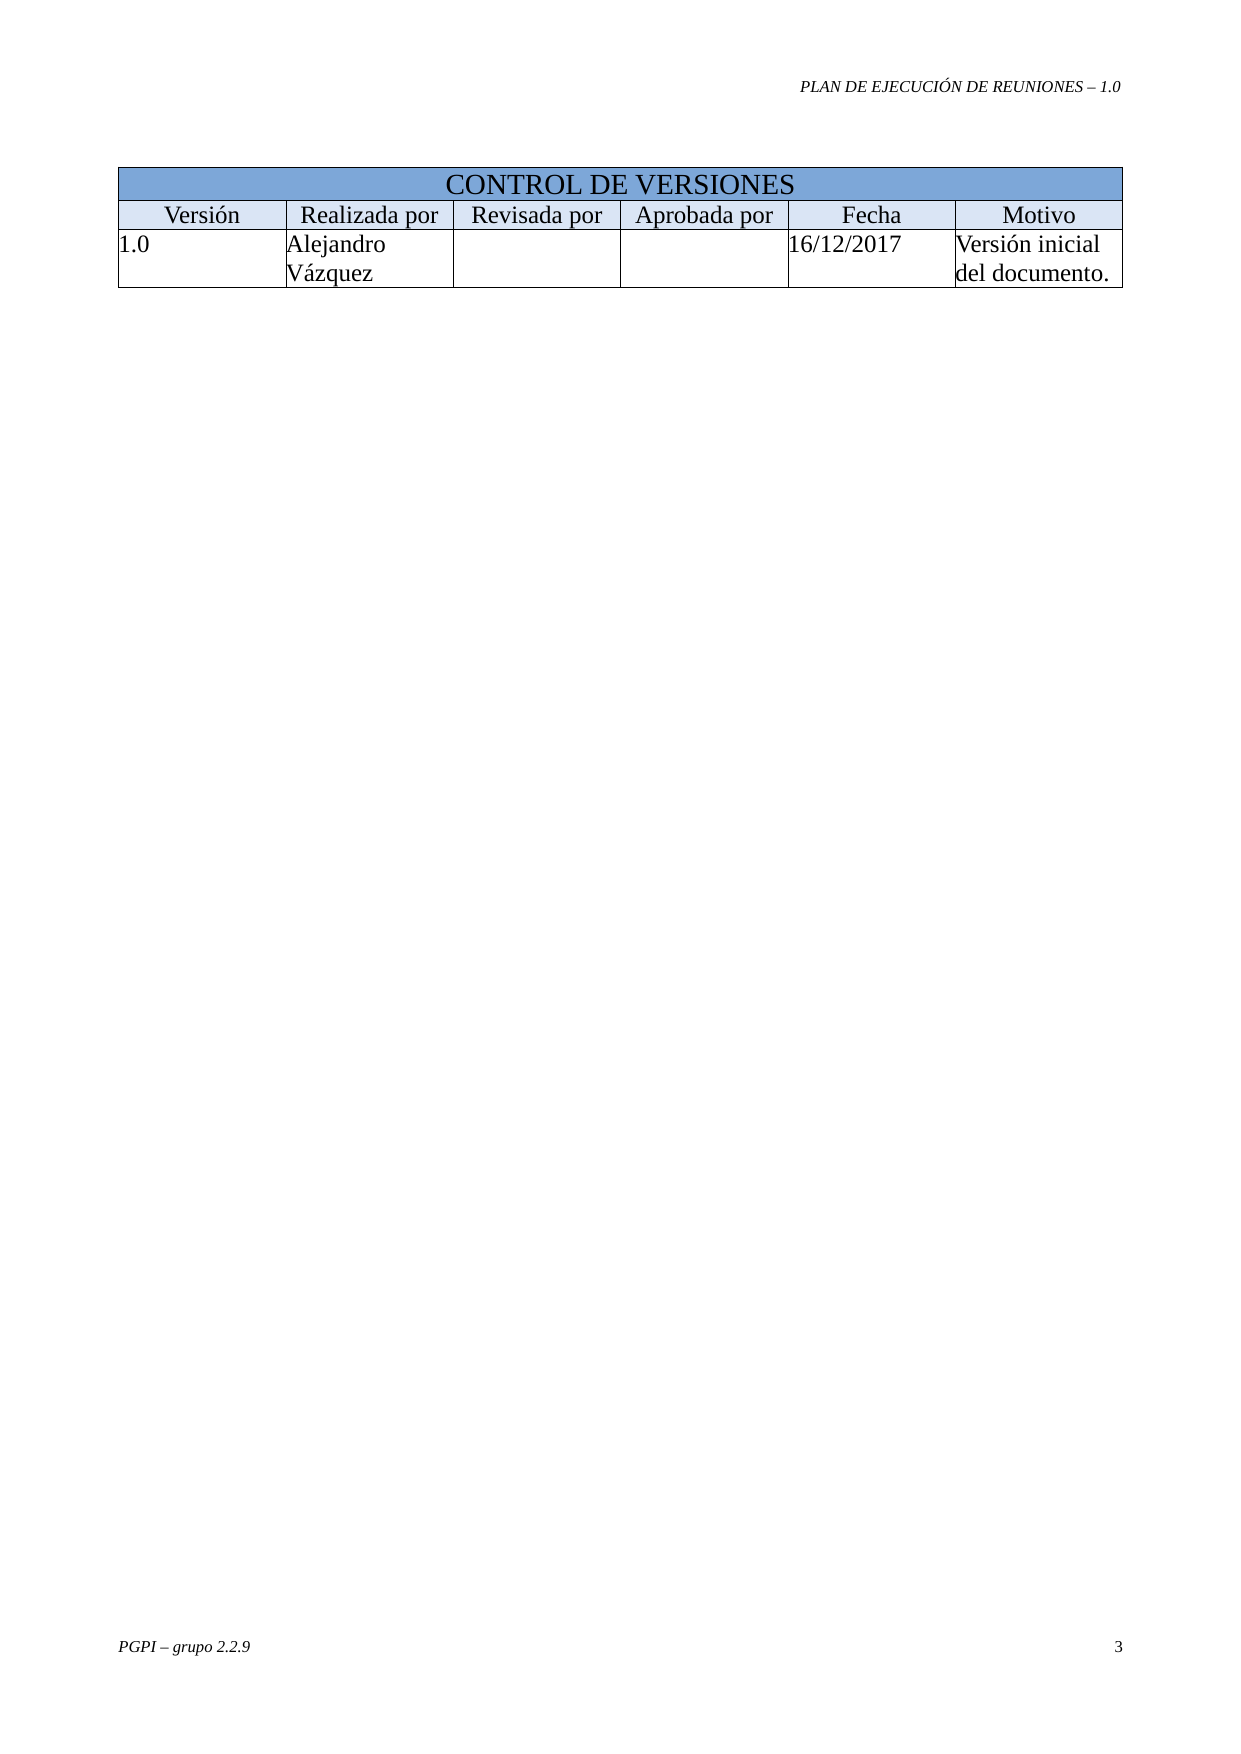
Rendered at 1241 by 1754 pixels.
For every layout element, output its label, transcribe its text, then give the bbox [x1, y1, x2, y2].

table_cell Fecha [789, 201, 955, 229]
table_cell Versión inicial del documento. [956, 230, 1122, 287]
table_cell Alejandro Vázquez [287, 230, 453, 287]
table_cell Motivo [956, 201, 1122, 229]
table_cell Revisada por [454, 201, 620, 229]
table_cell 1.0 [119, 230, 286, 287]
table_cell Aprobada por [621, 201, 788, 229]
table_cell [621, 230, 788, 287]
table_cell 16/12/2017 [789, 230, 955, 287]
table_cell [454, 230, 620, 287]
table_cell Realizada por [287, 201, 453, 229]
table_cell Versión [119, 201, 286, 229]
